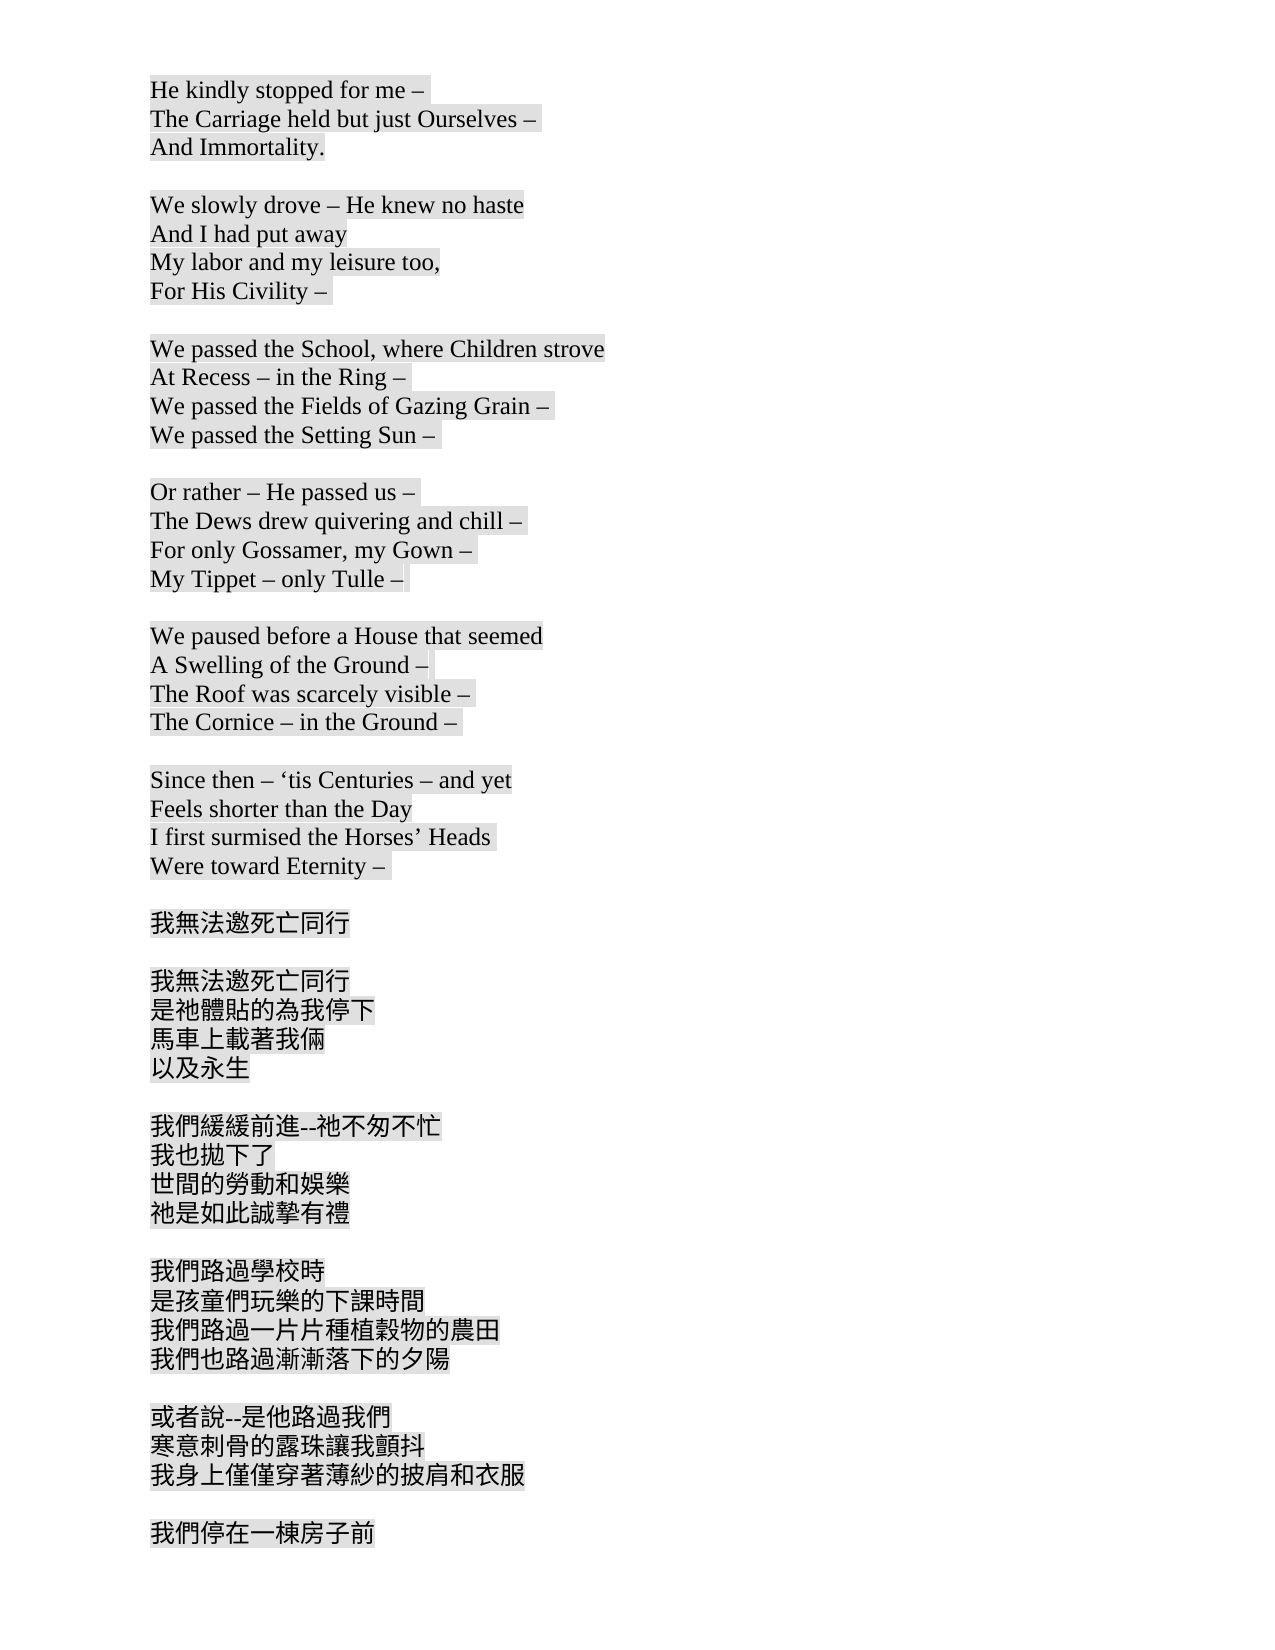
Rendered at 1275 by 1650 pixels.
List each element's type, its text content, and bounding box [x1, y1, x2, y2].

text He kindly stopped for me – The Carriage held but just Ourselves – And Immortality. We slowly drove – He knew no haste And I had put away My labor and my leisure too, For His Civility – We passed the School, where Children strove At Recess – in the Ring – We passed the Fields of Gazing Grain – We passed the Setting Sun – Or rather – He passed us – The Dews drew quivering and chill – For only Gossamer, my Gown – My Tippet – only Tulle – We paused before a House that seemed A Swelling of the Ground – The Roof was scarcely visible – The Cornice – in the Ground – Since then – ‘tis Centuries – and yet Feels shorter than the Day I first surmised the Horses’ Heads Were toward Eternity – 我無法邀死亡同行 我無法邀死亡同行 是祂體貼的為我停下 馬車上載著我倆 以及永生 我們緩緩前進--祂不匆不忙 我也拋下了 世間的勞動和娛樂 祂是如此誠摯有禮 我們路過學校時 是孩童們玩樂的下課時間 我們路過一片片種植穀物的農田 我們也路過漸漸落下的夕陽 或者說--是他路過我們 寒意刺骨的露珠讓我顫抖 我身上僅僅穿著薄紗的披肩和衣服 我們停在一棟房子前 [150, 75, 1125, 1548]
